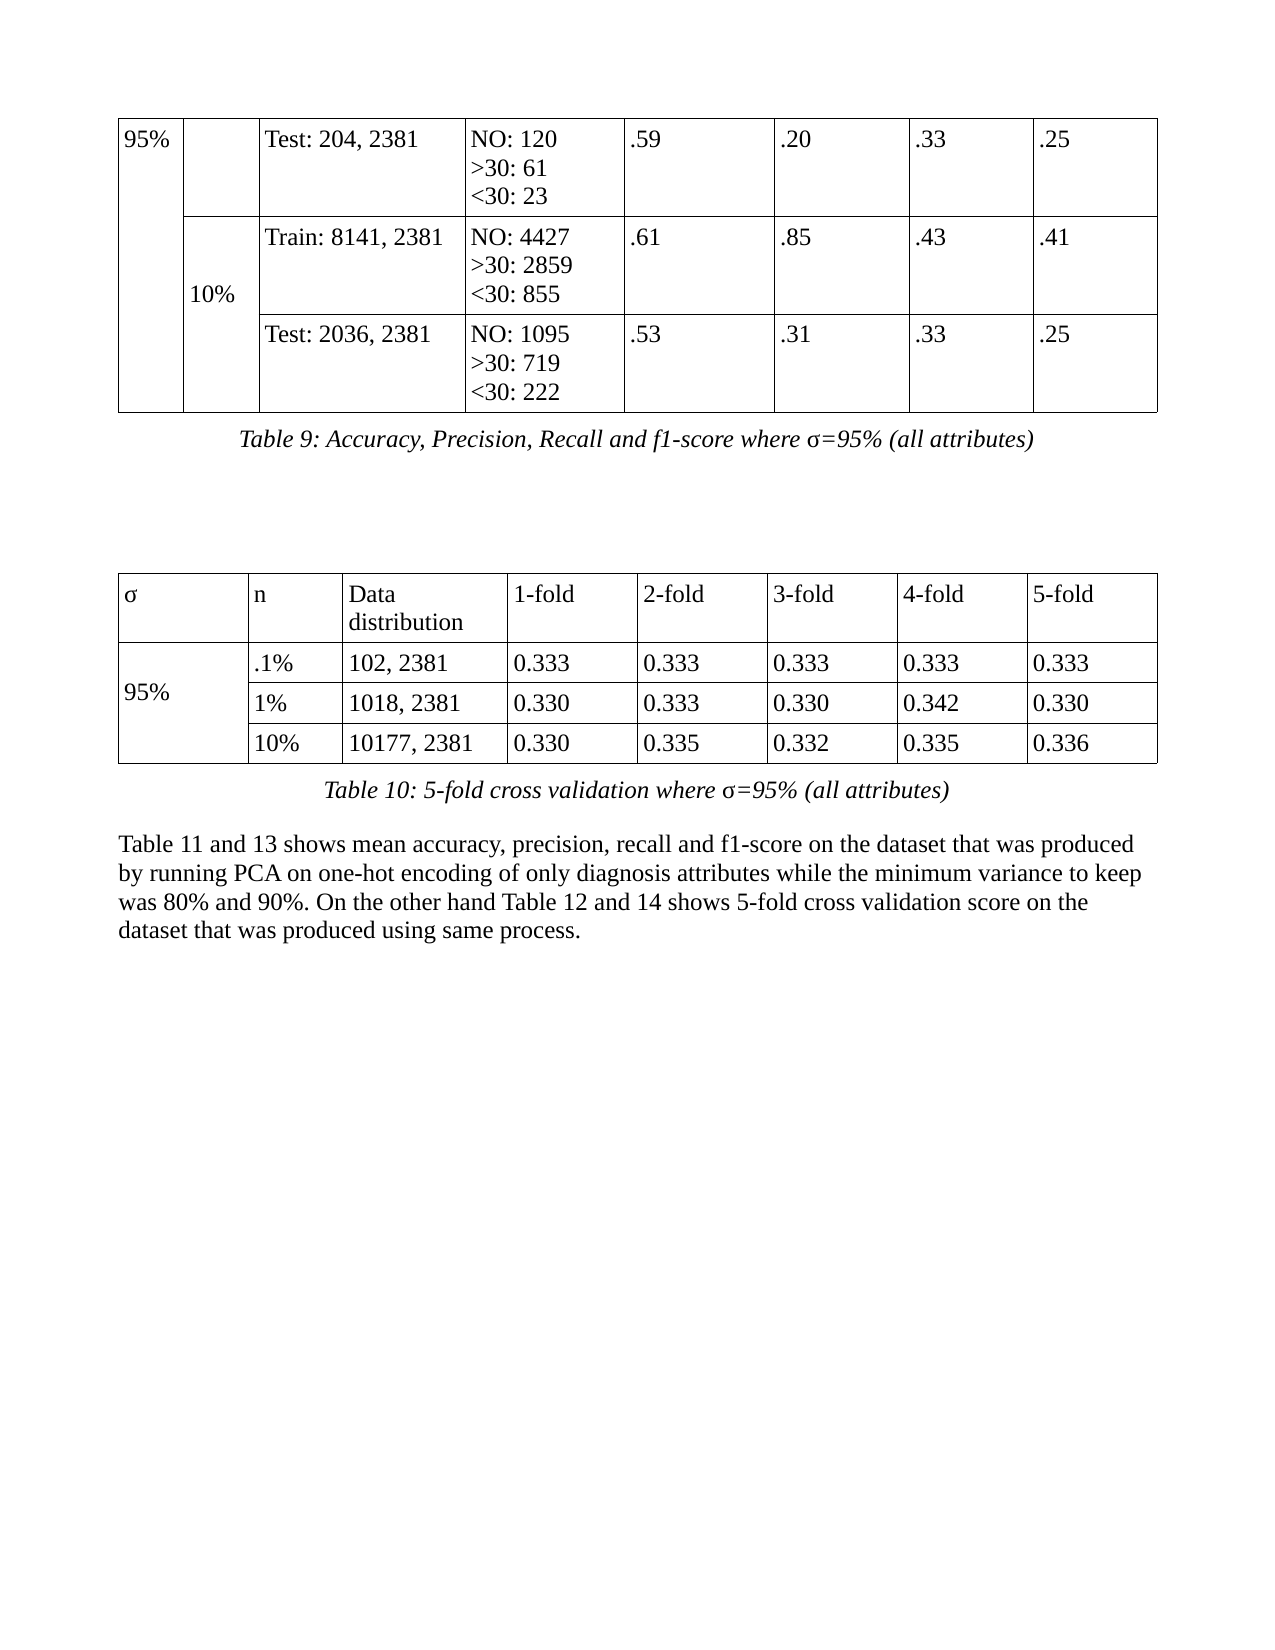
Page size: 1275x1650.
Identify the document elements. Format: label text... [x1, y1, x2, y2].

table_cell 0.330 [508, 724, 637, 763]
table_cell 0.335 [638, 724, 767, 763]
text Table 10: 5-fold cross validation where σ=95% (all attributes) [118, 776, 1157, 804]
table_cell 0.342 [898, 683, 1027, 723]
table_cell 95% [119, 643, 248, 763]
table_cell 0.330 [508, 683, 637, 723]
table_cell .85 [775, 217, 909, 314]
table_cell Test: 2036, 2381 [260, 315, 465, 412]
table_cell NO: 120 >30: 61 <30: 23 [466, 119, 624, 216]
table_cell 0.330 [768, 683, 897, 723]
table_cell 1% [249, 683, 342, 723]
table_cell 102, 2381 [343, 643, 507, 682]
table_cell 10% [184, 217, 259, 412]
table_cell Test: 204, 2381 [260, 119, 465, 216]
table_cell .20 [775, 119, 909, 216]
table_cell .1% [249, 643, 342, 682]
table_header 1-fold [508, 574, 637, 642]
text Table 11 and 13 shows mean accuracy, precision, recall and f1-score on the dataset that was produced by running PCA on one-hot encoding of only diagnosis attributes while the minimum variance to keep was 80% and 90%. On the other hand Table 12 and 14 shows 5-fold cross validation score on the dataset that was produced using same process. [118, 829, 1157, 944]
table_header 2-fold [638, 574, 767, 642]
table_cell NO: 4427 >30: 2859 <30: 855 [466, 217, 624, 314]
table_cell .33 [910, 119, 1033, 216]
table_cell .33 [910, 315, 1033, 412]
table_header 4-fold [898, 574, 1027, 642]
table_cell .25 [1034, 119, 1157, 216]
table_cell 0.330 [1028, 683, 1157, 723]
table_cell Train: 8141, 2381 [260, 217, 465, 314]
table_cell .59 [625, 119, 774, 216]
table_cell .25 [1034, 315, 1157, 412]
table_cell 0.332 [768, 724, 897, 763]
table_cell [184, 119, 259, 216]
table_cell 0.333 [508, 643, 637, 682]
table_cell 10% [249, 724, 342, 763]
table_cell 0.333 [1028, 643, 1157, 682]
table_cell 0.333 [898, 643, 1027, 682]
table_header 3-fold [768, 574, 897, 642]
table_header n [249, 574, 342, 642]
table_cell 0.333 [638, 683, 767, 723]
table_cell .53 [625, 315, 774, 412]
table_cell .31 [775, 315, 909, 412]
table_cell 10177, 2381 [343, 724, 507, 763]
table_cell NO: 1095 >30: 719 <30: 222 [466, 315, 624, 412]
table_header 5-fold [1028, 574, 1157, 642]
table_cell 0.335 [898, 724, 1027, 763]
table_cell .43 [910, 217, 1033, 314]
table_cell 95% [119, 119, 183, 412]
table_header σ [119, 574, 248, 642]
table_cell .41 [1034, 217, 1157, 314]
table_cell 0.333 [638, 643, 767, 682]
table_header Data distribution [343, 574, 507, 642]
table_cell .61 [625, 217, 774, 314]
table_cell 0.336 [1028, 724, 1157, 763]
table_cell 0.333 [768, 643, 897, 682]
table_cell 1018, 2381 [343, 683, 507, 723]
text Table 9: Accuracy, Precision, Recall and f1-score where σ=95% (all attributes) [118, 424, 1157, 453]
